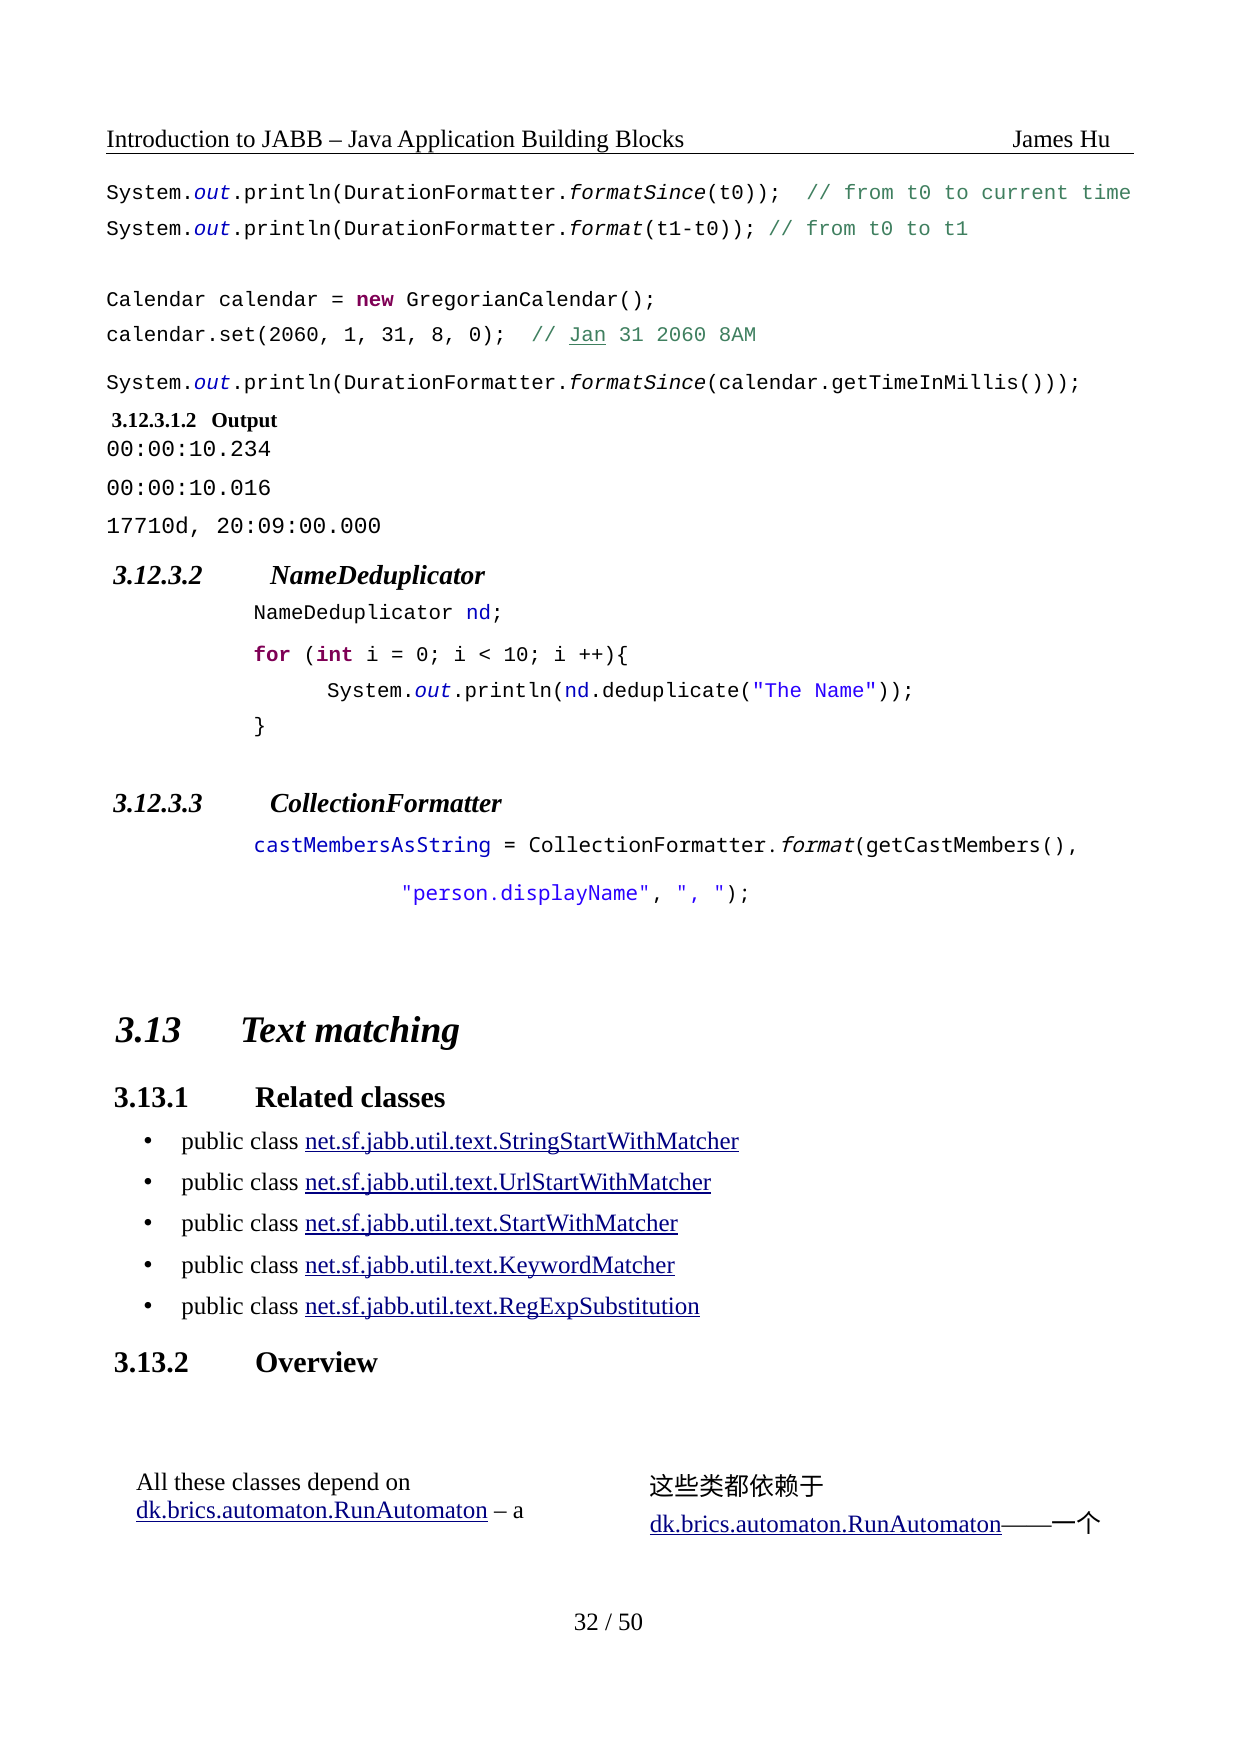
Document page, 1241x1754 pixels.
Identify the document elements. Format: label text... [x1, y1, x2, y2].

subtitle Output [106, 407, 1134, 432]
table_header 这些类都依赖于dk.brics.automaton.RunAutomaton——一个 [620, 1431, 1134, 1569]
text castMembersAsString = CollectionFormatter.format(getCastMembers(), [106, 831, 1134, 859]
table_header All these classes depend on dk.brics.automaton.RunAutomaton – a [106, 1431, 620, 1569]
text System.out.println(nd.deduplicate("The Name")); [106, 680, 1134, 704]
text calendar.set(2060, 1, 31, 8, 0); // Jan 31 2060 8AM System.out.println(DurationFormatter.formatSince(calendar.getTimeInMillis())); [106, 324, 1134, 395]
text System.out.println(DurationFormatter.format(t1-t0)); // from t0 to t1 [106, 218, 1134, 242]
text "person.displayName", ", "); [106, 878, 1134, 906]
text 00:00:10.234 [106, 438, 1134, 464]
text 17710d, 20:09:00.000 [106, 514, 1134, 541]
subtitle Overview [106, 1344, 1134, 1378]
text System.out.println(DurationFormatter.formatSince(t0)); // from t0 to current time [106, 182, 1134, 206]
list public class net.sf.jabb.util.text.StartWithMatcher [144, 1208, 1134, 1237]
list public class net.sf.jabb.util.text.UrlStartWithMatcher [144, 1167, 1134, 1196]
text for (int i = 0; i < 10; i ++){ [106, 644, 1134, 668]
subtitle Text matching [106, 1007, 1134, 1050]
text Calendar calendar = new GregorianCalendar(); [106, 289, 1134, 313]
text 00:00:10.016 [106, 476, 1134, 502]
subtitle NameDeduplicator [106, 559, 1134, 591]
subtitle CollectionFormatter [106, 787, 1134, 819]
subtitle Related classes [106, 1080, 1134, 1114]
text } [106, 716, 1134, 739]
list public class net.sf.jabb.util.text.StringStartWithMatcher [144, 1126, 1134, 1155]
list public class net.sf.jabb.util.text.KeywordMatcher [144, 1250, 1134, 1278]
text NameDeduplicator nd; [106, 602, 1134, 626]
list public class net.sf.jabb.util.text.RegExpSubstitution [144, 1291, 1134, 1320]
